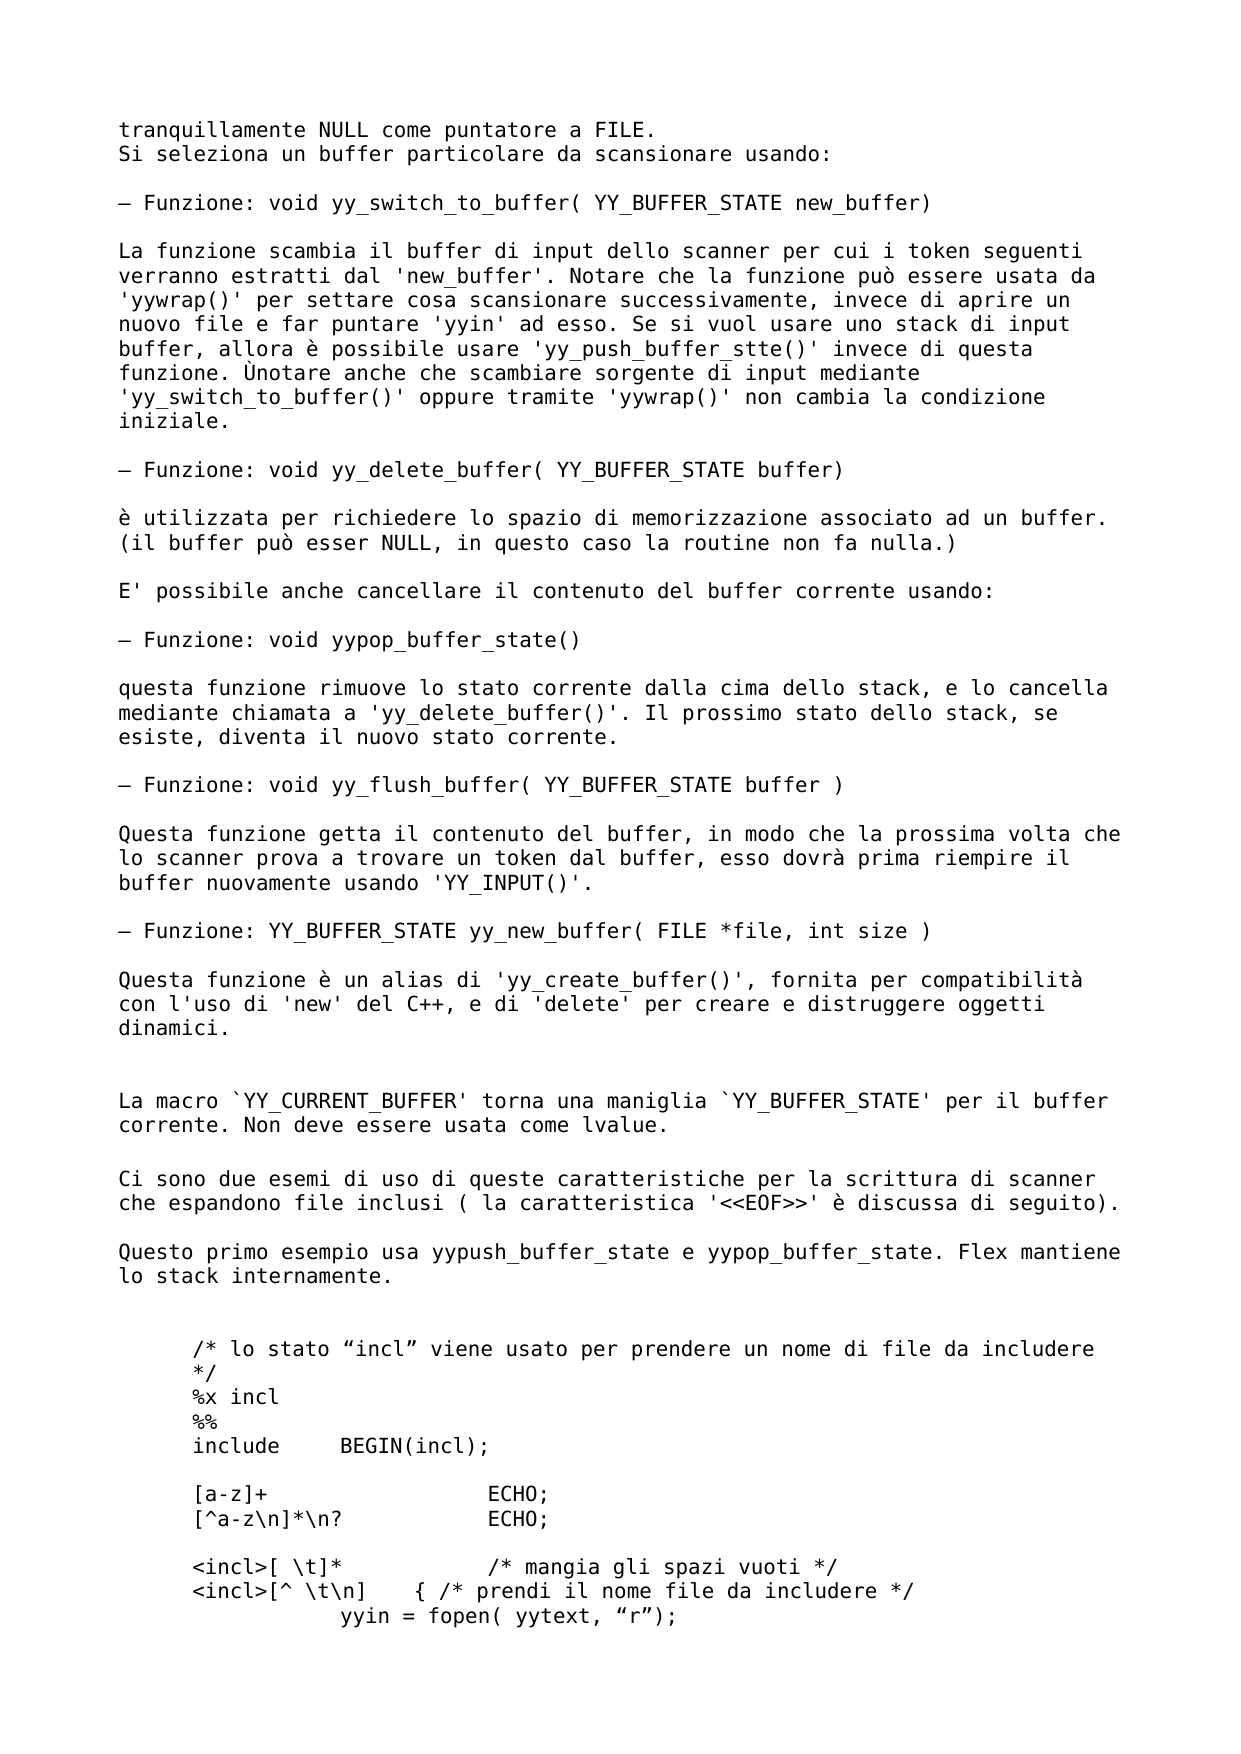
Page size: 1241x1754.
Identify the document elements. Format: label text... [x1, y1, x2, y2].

text – Funzione: void yy_flush_buffer( YY_BUFFER_STATE buffer ) [118, 773, 1122, 798]
text [^a-z\n]*\n? ECHO; [192, 1507, 1122, 1531]
text Si seleziona un buffer particolare da scansionare usando: [118, 142, 1122, 167]
text – Funzione: void yy_switch_to_buffer( YY_BUFFER_STATE new_buffer) [118, 191, 1122, 215]
text Ci sono due esemi di uso di queste caratteristiche per la scrittura di scanner che espandono file inclusi ( la caratteristica '<<EOF>>' è discussa di seguito). [118, 1167, 1122, 1216]
text include BEGIN(incl); [192, 1434, 1122, 1458]
text %x incl [192, 1385, 1122, 1410]
text %% [192, 1410, 1122, 1434]
text – Funzione: void yypop_buffer_state() [118, 628, 1122, 652]
text Questo primo esempio usa yypush_buffer_state e yypop_buffer_state. Flex mantiene lo stack internamente. [118, 1240, 1122, 1288]
text [a-z]+ ECHO; [192, 1482, 1122, 1507]
text Questa funzione getta il contenuto del buffer, in modo che la prossima volta che lo scanner prova a trovare un token dal buffer, esso dovrà prima riempire il buffer nuovamente usando 'YY_INPUT()'. [118, 822, 1122, 895]
text questa funzione rimuove lo stato corrente dalla cima dello stack, e lo cancella mediante chiamata a 'yy_delete_buffer()'. Il prossimo stato dello stack, se esiste, diventa il nuovo stato corrente. [118, 676, 1122, 749]
text Questa funzione è un alias di 'yy_create_buffer()', fornita per compatibilità con l'uso di 'new' del C++, e di 'delete' per creare e distruggere oggetti dinamici. [118, 968, 1122, 1040]
text yyin = fopen( yytext, “r”); [192, 1604, 1122, 1628]
text La macro `YY_CURRENT_BUFFER' torna una maniglia `YY_BUFFER_STATE' per il buffer corrente. Non deve essere usata come lvalue. [118, 1089, 1122, 1137]
text tranquillamente NULL come puntatore a FILE. [118, 118, 1122, 142]
text – Funzione: YY_BUFFER_STATE yy_new_buffer( FILE *file, int size ) [118, 919, 1122, 943]
text La funzione scambia il buffer di input dello scanner per cui i token seguenti verranno estratti dal 'new_buffer'. Notare che la funzione può essere usata da 'yywrap()' per settare cosa scansionare successivamente, invece di aprire un nuovo file e far puntare 'yyin' ad esso. Se si vuol usare uno stack di input buffer, allora è possibile usare 'yy_push_buffer_stte()' invece di questa funzione. Ùnotare anche che scambiare sorgente di input mediante 'yy_switch_to_buffer()' oppure tramite 'yywrap()' non cambia la condizione iniziale. [118, 239, 1122, 434]
text /* lo stato “incl” viene usato per prendere un nome di file da includere */ [192, 1337, 1122, 1385]
text <incl>[^ \t\n] { /* prendi il nome file da includere */ [192, 1579, 1122, 1604]
text <incl>[ \t]* /* mangia gli spazi vuoti */ [192, 1555, 1122, 1579]
text è utilizzata per richiedere lo spazio di memorizzazione associato ad un buffer. (il buffer può esser NULL, in questo caso la routine non fa nulla.) [118, 506, 1122, 555]
text – Funzione: void yy_delete_buffer( YY_BUFFER_STATE buffer) [118, 458, 1122, 482]
text E' possibile anche cancellare il contenuto del buffer corrente usando: [118, 579, 1122, 603]
